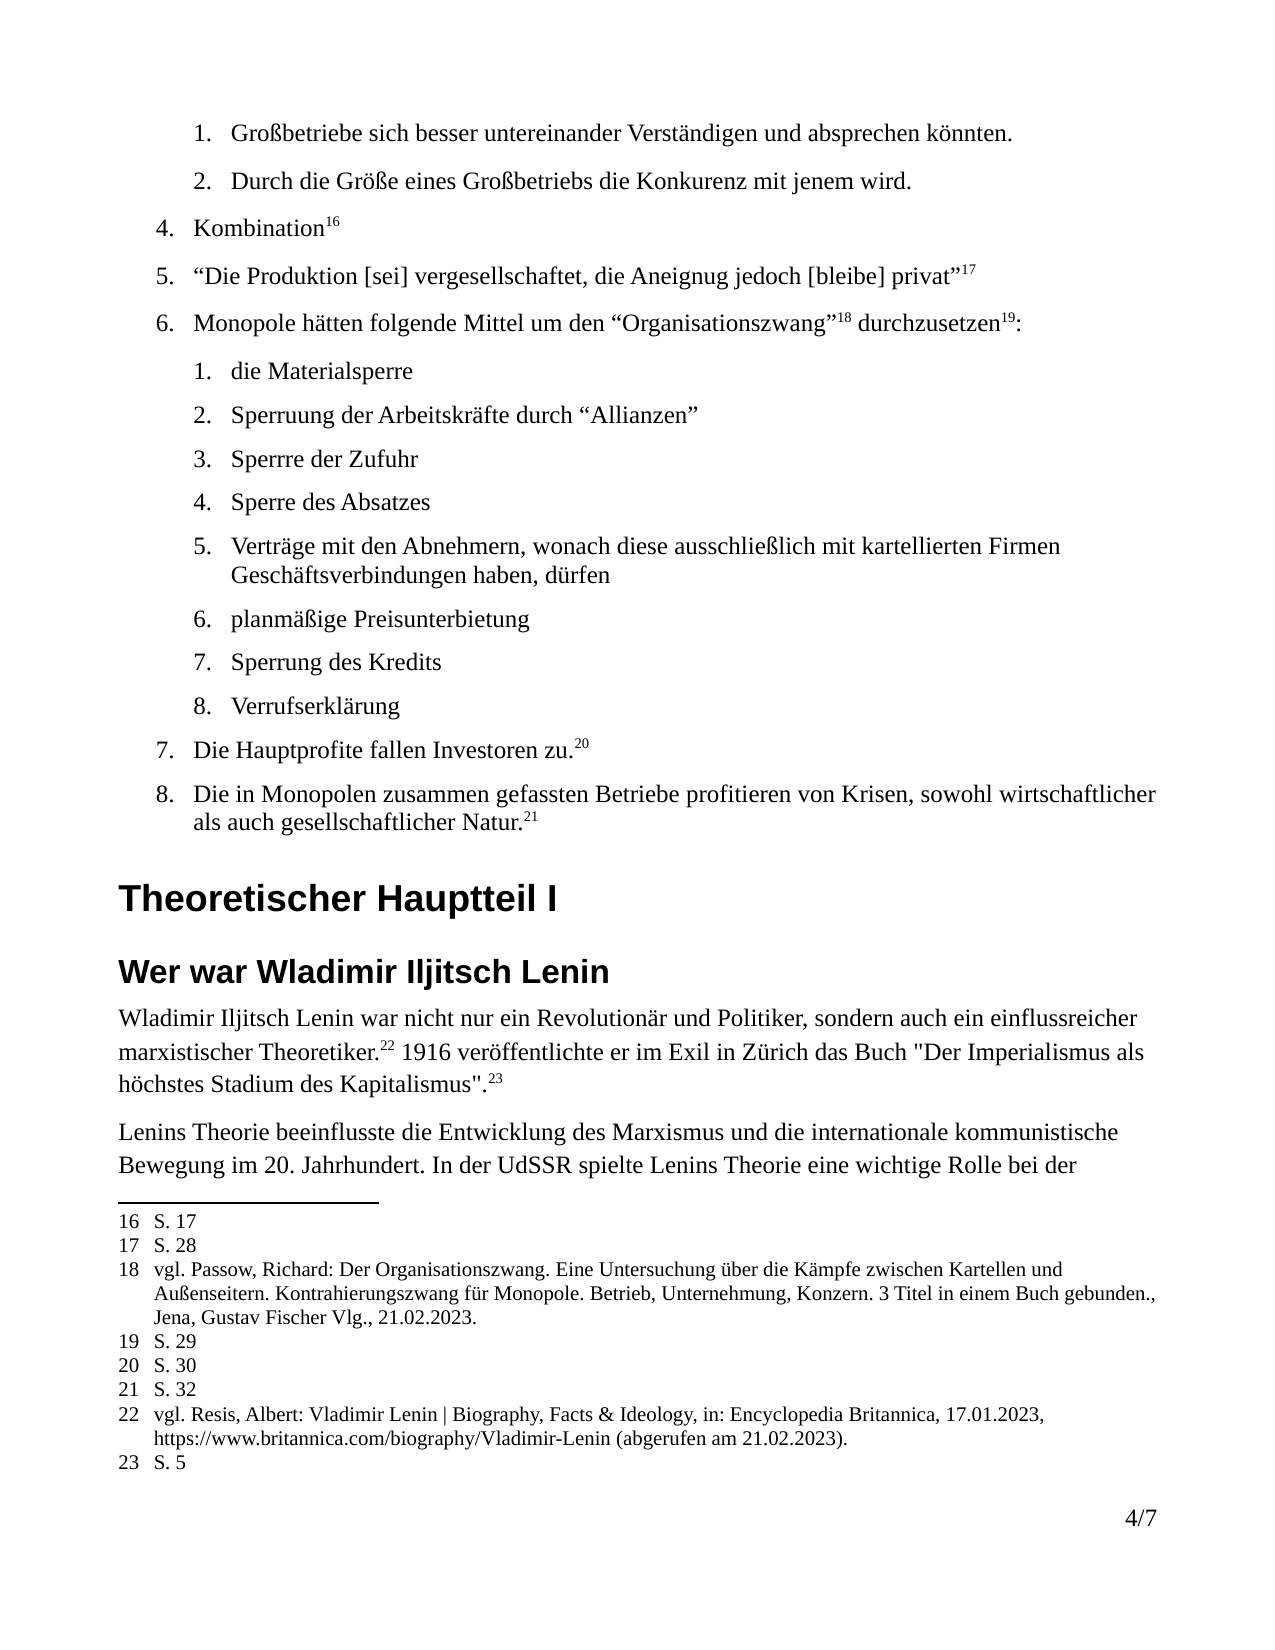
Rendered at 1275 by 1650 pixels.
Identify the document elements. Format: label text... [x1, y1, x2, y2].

list Sperrre der Zufuhr [193, 444, 1157, 472]
text vgl. Resis, Albert: Vladimir Lenin | Biography, Facts & Ideology, in: Encyclopedia Britannica, 17.01.2023, https://www.britannica.com/biography/Vladimir-Lenin (abgerufen am 21.02.2023). [118, 1401, 1157, 1449]
text Lenins Theorie beeinflusste die Entwicklung des Marxismus und die internationale kommunistische Bewegung im 20. Jahrhundert. In der UdSSR spielte Lenins Theorie eine wichtige Rolle bei der [118, 1117, 1157, 1179]
list die Materialsperre [193, 356, 1157, 385]
list S. 17 [118, 1209, 1157, 1233]
list Sperruung der Arbeitskräfte durch “Allianzen” [193, 400, 1157, 429]
subtitle Wer war Wladimir Iljitsch Lenin [118, 953, 1157, 991]
list Großbetriebe sich besser untereinander Verständigen und absprechen könnten. [193, 118, 1157, 147]
list S. 28 [118, 1233, 1157, 1257]
list Verrufserklärung [193, 691, 1157, 720]
list “Die Produktion [sei] vergesellschaftet, die Aneignug jedoch [bleibe] privat” [156, 261, 1157, 290]
list Monopole hätten folgende Mittel um den “Organisationszwang” durchzusetzen: [156, 308, 1157, 337]
list Verträge mit den Abnehmern, wonach diese ausschließlich mit kartellierten Firmen Geschäftsverbindungen haben, dürfen [193, 531, 1157, 589]
subtitle Theoretischer Hauptteil I [118, 876, 1157, 919]
list Sperrung des Kredits [193, 647, 1157, 676]
list S. 32 [118, 1377, 1157, 1401]
list S. 29 [118, 1329, 1157, 1353]
list Kombination [156, 213, 1157, 242]
list Sperre des Absatzes [193, 487, 1157, 516]
text Wladimir Iljitsch Lenin war nicht nur ein Revolutionär und Politiker, sondern auch ein einflussreicher marxistischer Theoretiker. 1916 veröffentlichte er im Exil in Zürich das Buch "Der Imperialismus als höchstes Stadium des Kapitalismus". [118, 1003, 1157, 1098]
list S. 30 [118, 1353, 1157, 1377]
list Die in Monopolen zusammen gefassten Betriebe profitieren von Krisen, sowohl wirtschaftlicher als auch gesellschaftlicher Natur. [156, 779, 1157, 836]
list vgl. Passow, Richard: Der Organisationszwang. Eine Untersuchung über die Kämpfe zwischen Kartellen und Außenseitern. Kontrahierungszwang für Monopole. Betrieb, Unternehmung, Konzern. 3 Titel in einem Buch gebunden., Jena, Gustav Fischer Vlg., 21.02.2023. [118, 1257, 1157, 1329]
list planmäßige Preisunterbietung [193, 604, 1157, 632]
list Die Hauptprofite fallen Investoren zu. [156, 735, 1157, 764]
list Durch die Größe eines Großbetriebs die Konkurenz mit jenem wird. [193, 166, 1157, 194]
text S. 5 [118, 1449, 1157, 1474]
